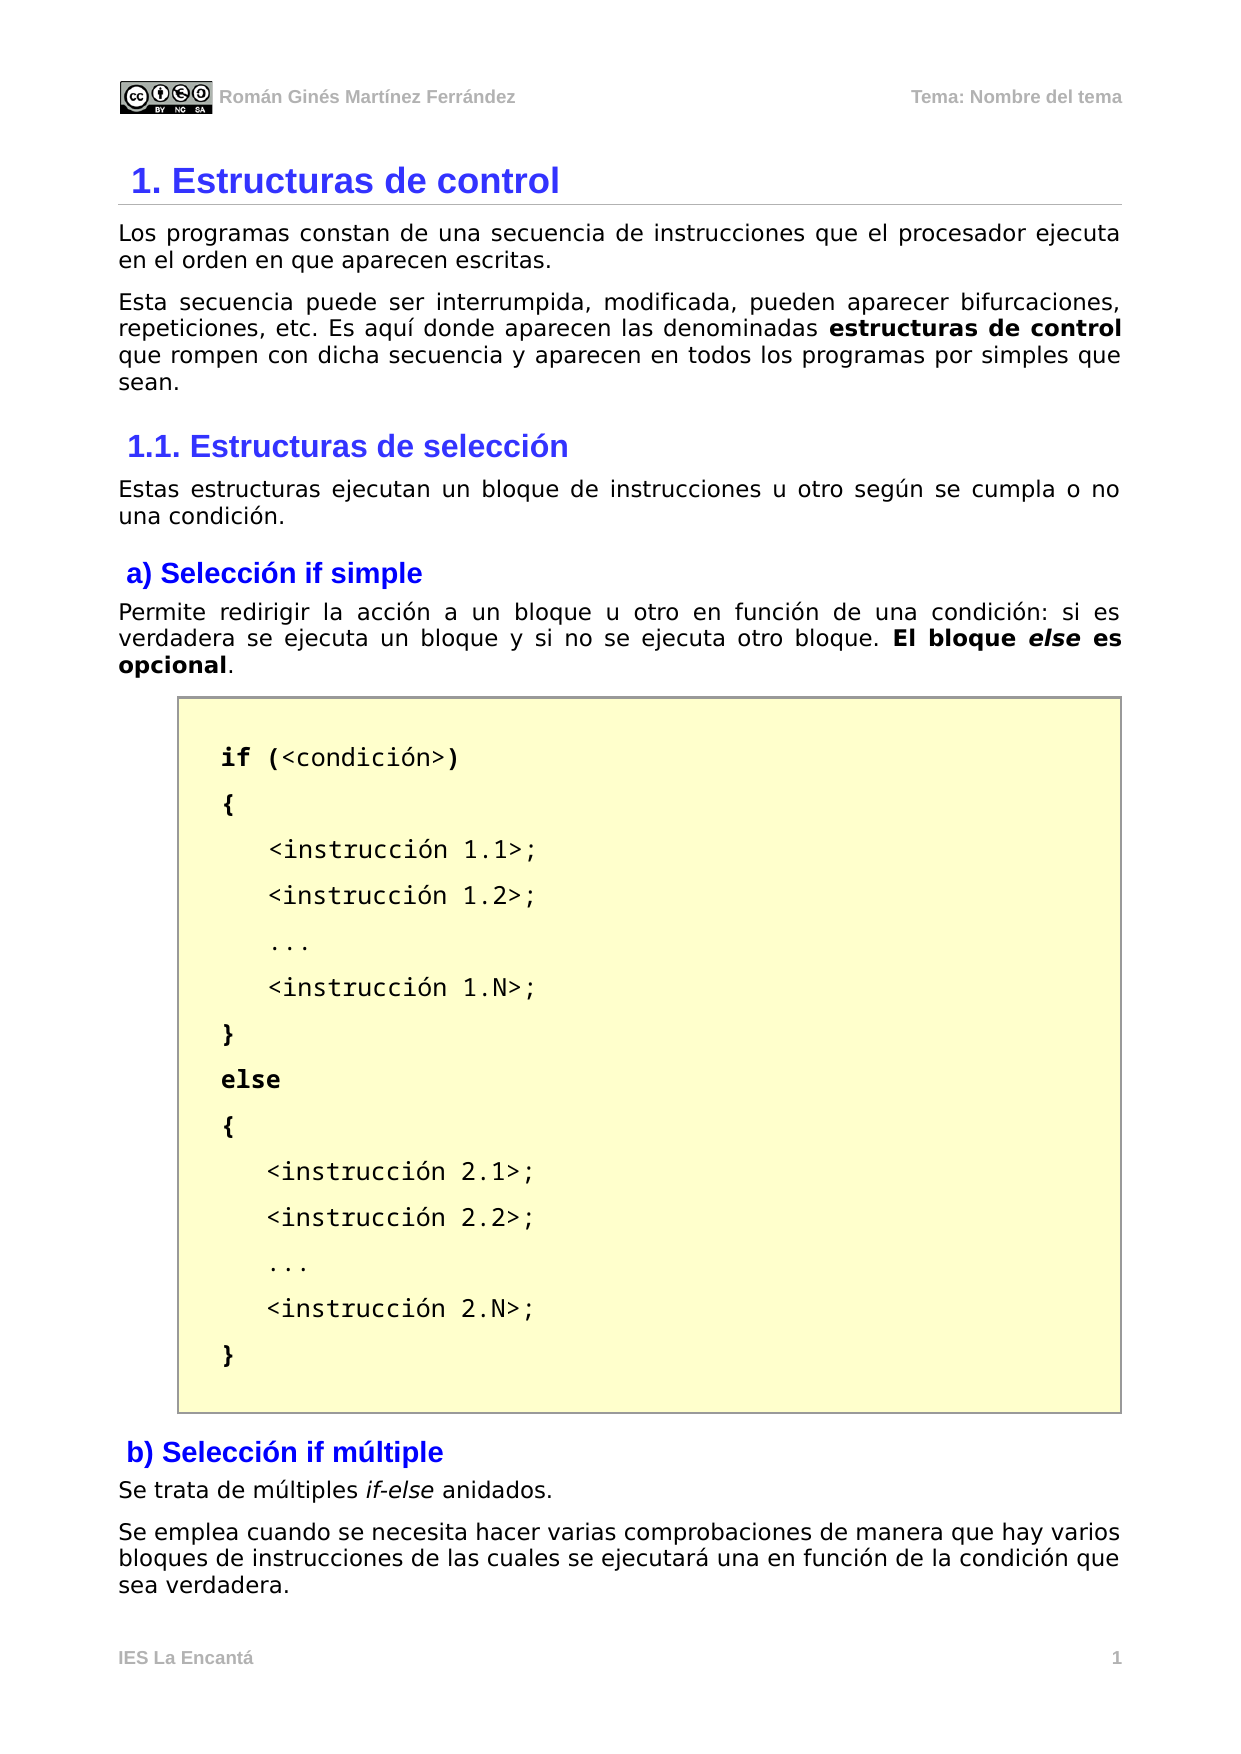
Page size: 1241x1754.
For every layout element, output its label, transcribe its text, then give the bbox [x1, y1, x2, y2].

text ... [179, 1202, 1120, 1248]
text Esta secuencia puede ser interrumpida, modificada, pueden aparecer bifurcaciones, repeticiones, etc. Es aquí donde aparecen las denominadas estructuras de control que rompen con dicha secuencia y aparecen en todos los programas por simples que sean. [118, 289, 1122, 395]
text <instrucción 1.N>; [179, 926, 1120, 972]
text <instrucción 2.2>; [179, 1156, 1120, 1202]
picture [120, 81, 213, 114]
text { [179, 742, 1120, 788]
text Se trata de múltiples if-else anidados. [118, 1478, 1122, 1504]
text ... [179, 880, 1120, 926]
text { [179, 1064, 1120, 1110]
text if (<condición>) [179, 699, 1120, 742]
subtitle Estructuras de control [118, 156, 1122, 204]
subtitle Selección if múltiple [118, 1435, 1122, 1469]
text <instrucción 2.1>; [179, 1110, 1120, 1156]
text Se emplea cuando se necesita hacer varias comprobaciones de manera que hay varios bloques de instrucciones de las cuales se ejecutará una en función de la condición que sea verdadera. [118, 1519, 1122, 1599]
subtitle Selección if simple [118, 556, 1122, 590]
text } [179, 1293, 1120, 1412]
text Los programas constan de una secuencia de instrucciones que el procesador ejecuta en el orden en que aparecen escritas. [118, 221, 1122, 274]
text <instrucción 1.2>; [179, 834, 1120, 880]
text } [179, 972, 1120, 1018]
text Permite redirigir la acción a un bloque u otro en función de una condición: si es verdadera se ejecuta un bloque y si no se ejecuta otro bloque. El bloque else es opcional. [118, 599, 1122, 679]
text <instrucción 1.1>; [179, 788, 1120, 834]
text <instrucción 2.N>; [179, 1248, 1120, 1293]
text Estas estructuras ejecutan un bloque de instrucciones u otro según se cumpla o no una condición. [118, 476, 1122, 530]
text else [179, 1018, 1120, 1064]
subtitle Estructuras de selección [118, 428, 1122, 464]
